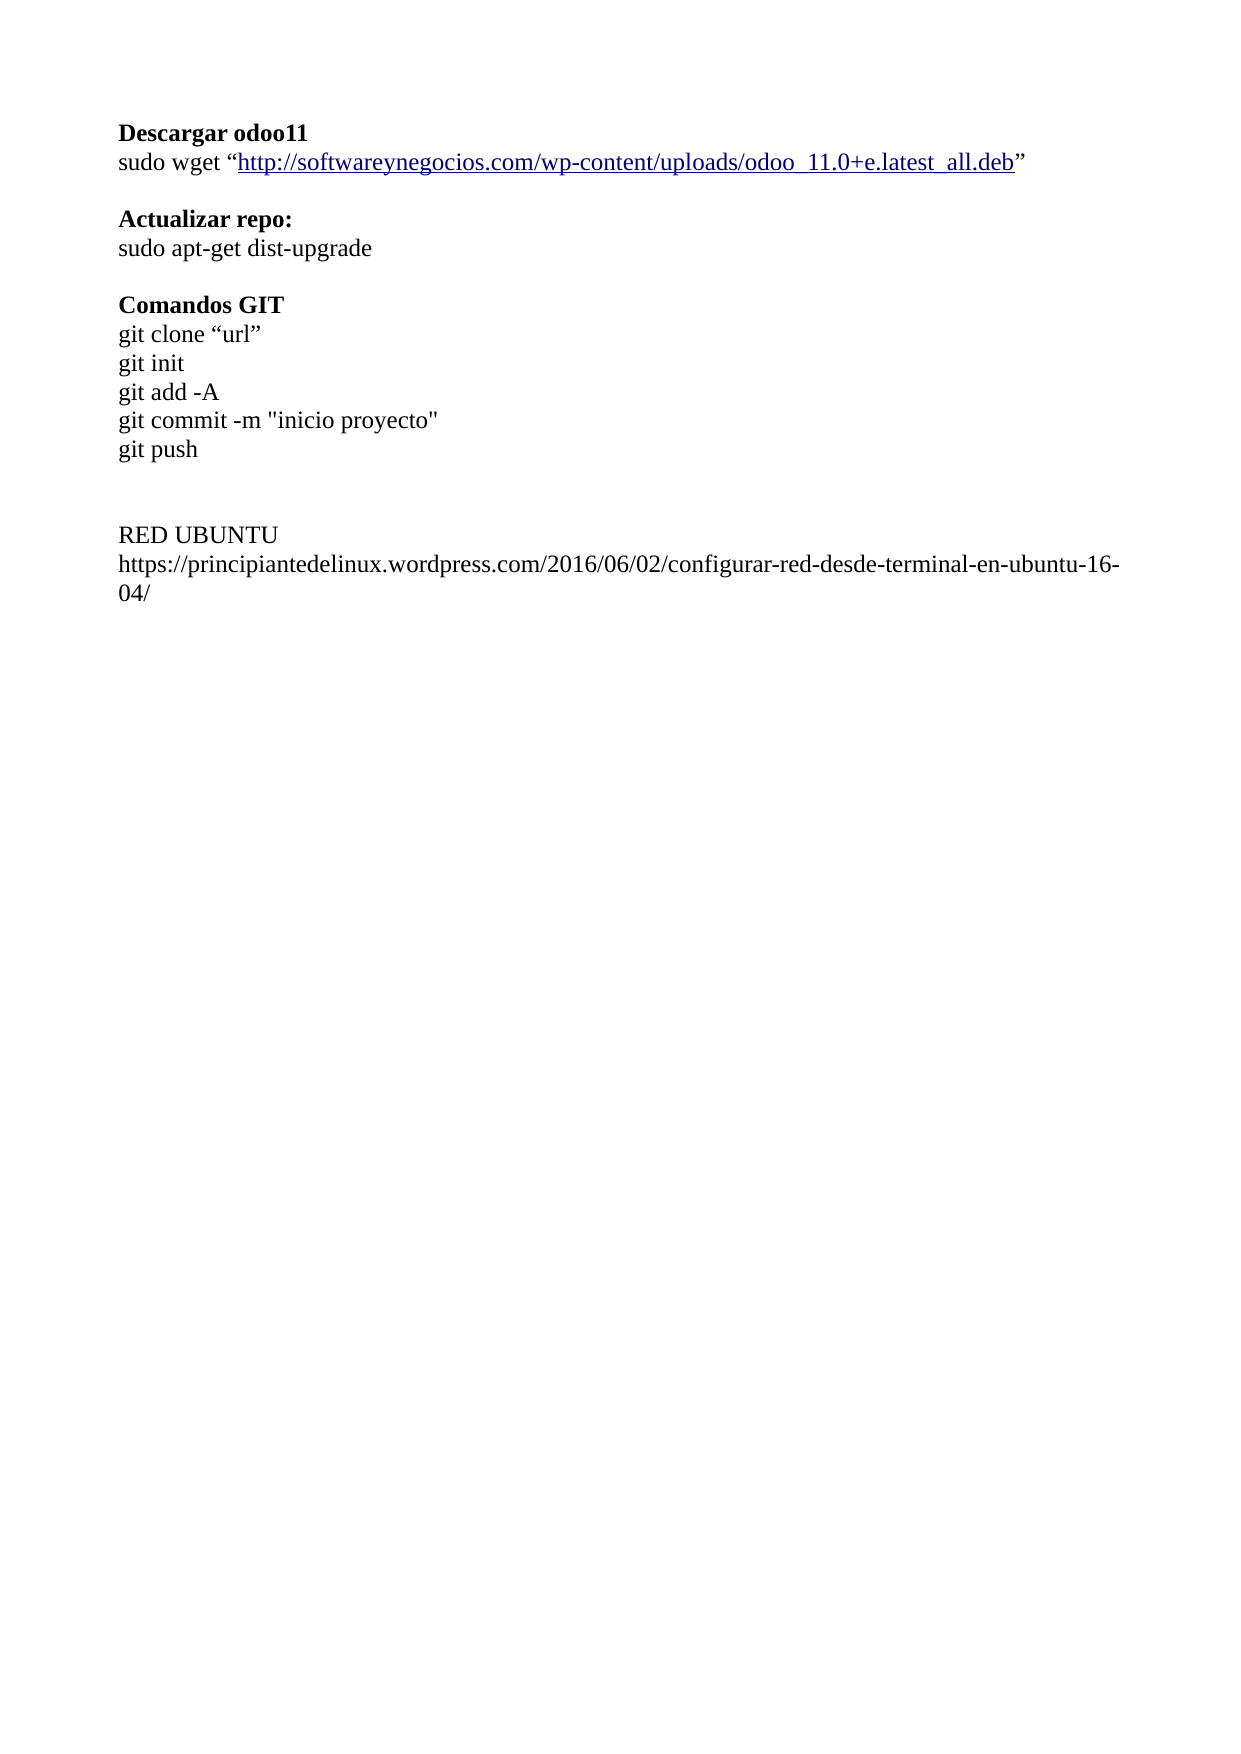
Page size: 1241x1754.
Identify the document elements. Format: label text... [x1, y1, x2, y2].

text git commit -m "inicio proyecto" [118, 406, 1122, 434]
text https://principiantedelinux.wordpress.com/2016/06/02/configurar-red-desde-terminal-en-ubuntu-16-04/ [118, 549, 1122, 607]
text Comandos GIT [118, 291, 1122, 319]
text git push [118, 434, 1122, 463]
text RED UBUNTU [118, 521, 1122, 549]
text sudo apt-get dist-upgrade [118, 233, 1122, 262]
text Descargar odoo11 [118, 118, 1122, 147]
text git init [118, 348, 1122, 377]
text sudo wget “http://softwareynegocios.com/wp-content/uploads/odoo_11.0+e.latest_all.deb” [118, 147, 1122, 176]
text git clone “url” [118, 319, 1122, 348]
text Actualizar repo: [118, 204, 1122, 233]
text git add -A [118, 377, 1122, 406]
